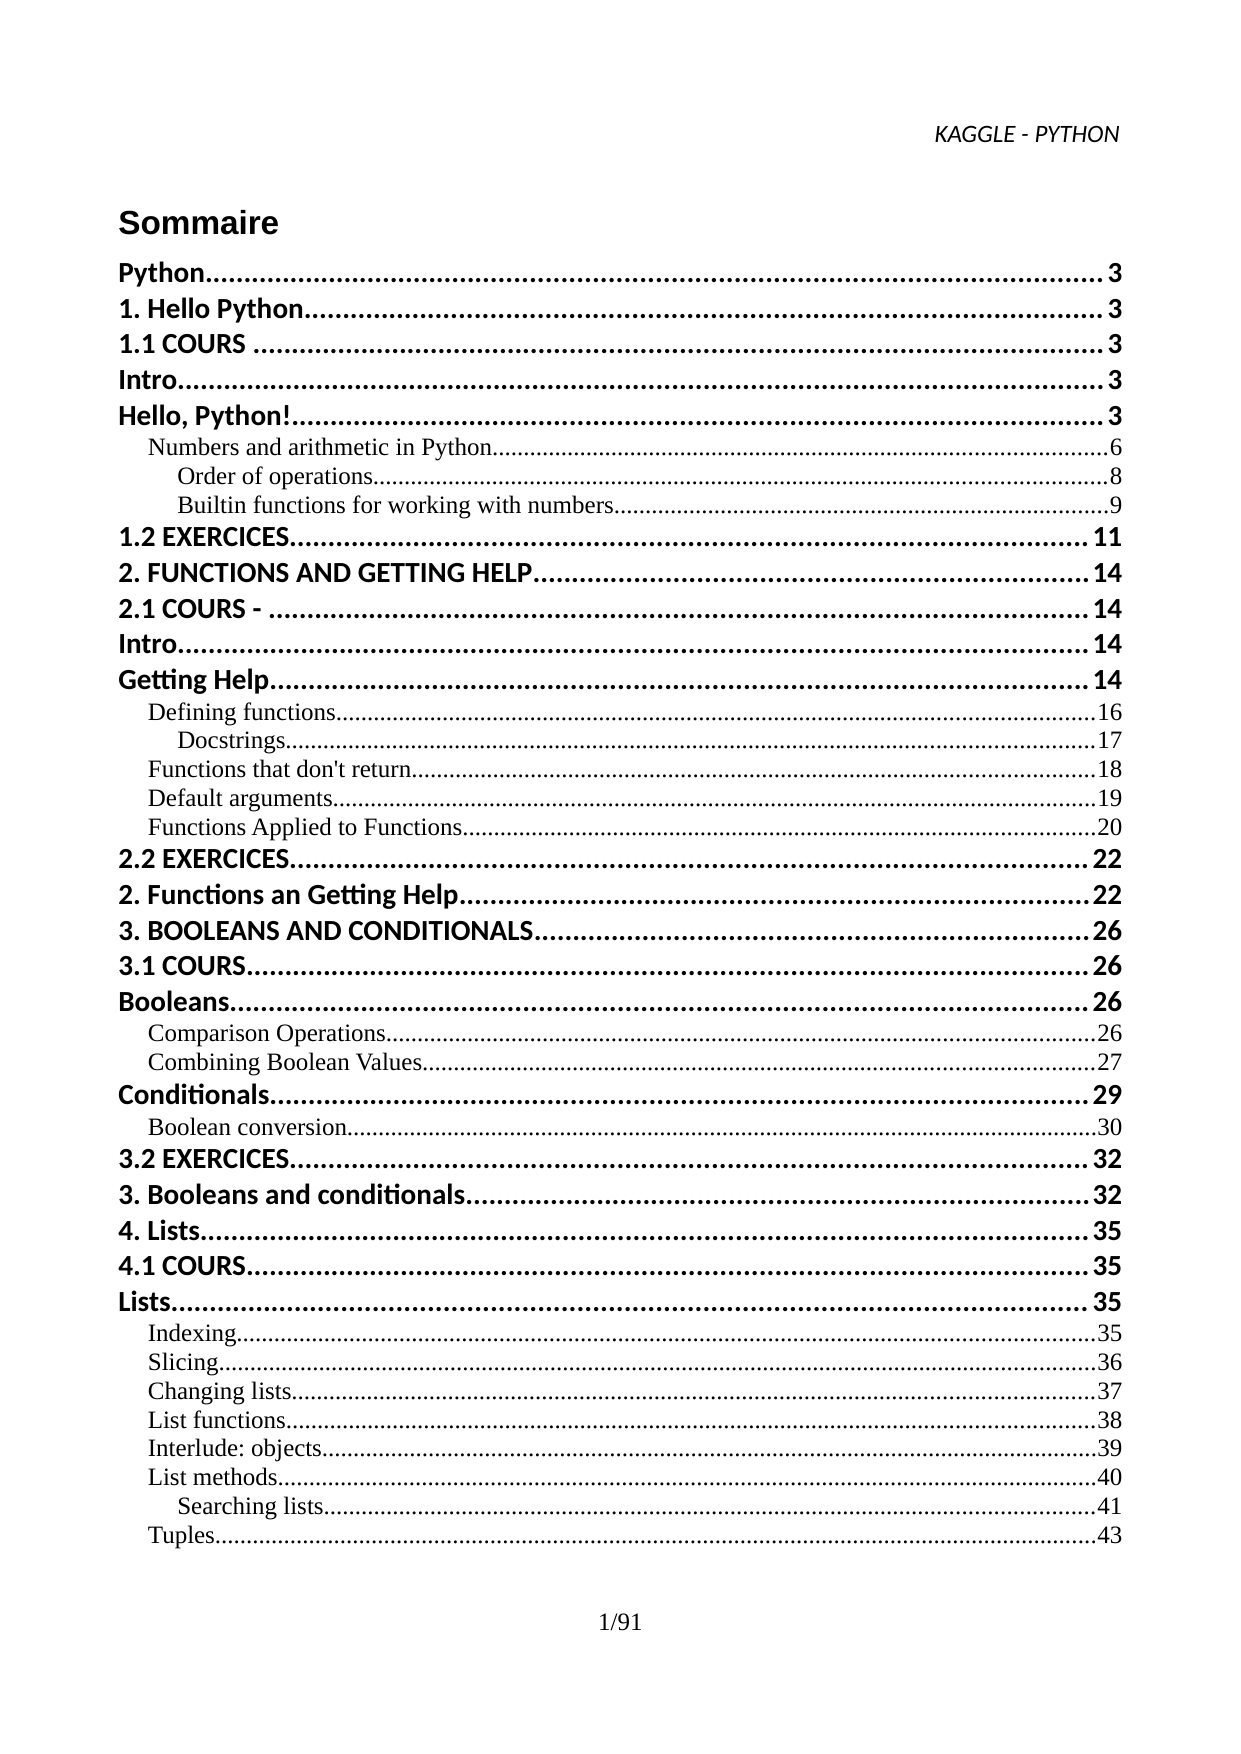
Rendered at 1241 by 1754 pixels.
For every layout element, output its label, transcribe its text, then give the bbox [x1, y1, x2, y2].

subtitle Sommaire [118, 203, 1122, 242]
text Defining functions 16 [148, 697, 1122, 725]
text Order of operations 8 [177, 461, 1122, 490]
text 1.2 EXERCICES 11 [118, 518, 1122, 554]
text Slicing 36 [148, 1347, 1122, 1376]
text 2. FUNCTIONS AND GETTING HELP 14 [118, 554, 1122, 590]
text Default arguments 19 [148, 783, 1122, 812]
text Conditionals 29 [118, 1076, 1122, 1112]
text 2.2 EXERCICES 22 [118, 840, 1122, 876]
text 4. Lists 35 [118, 1212, 1122, 1247]
text Intro 3 [118, 361, 1122, 397]
text Intro 14 [118, 625, 1122, 661]
text Comparison Operations 26 [148, 1018, 1122, 1047]
text 2. Functions an Getting Help 22 [118, 876, 1122, 912]
text List methods 40 [148, 1462, 1122, 1491]
text Tuples 43 [148, 1520, 1122, 1548]
text Indexing 35 [148, 1318, 1122, 1347]
text 4.1 COURS 35 [118, 1247, 1122, 1283]
text 1.1 COURS 3 [118, 325, 1122, 361]
text Builtin functions for working with numbers 9 [177, 490, 1122, 518]
text 1. Hello Python 3 [118, 290, 1122, 325]
text 3.1 COURS 26 [118, 947, 1122, 983]
text Numbers and arithmetic in Python 6 [148, 432, 1122, 461]
text Functions Applied to Functions 20 [148, 812, 1122, 840]
text List functions 38 [148, 1405, 1122, 1433]
text Hello, Python! 3 [118, 397, 1122, 432]
text Booleans 26 [118, 983, 1122, 1018]
text Combining Boolean Values 27 [148, 1047, 1122, 1076]
text Getting Help 14 [118, 661, 1122, 697]
text 3. BOOLEANS AND CONDITIONALS 26 [118, 912, 1122, 947]
text Boolean conversion 30 [148, 1112, 1122, 1140]
text Changing lists 37 [148, 1376, 1122, 1405]
text Python 3 [118, 254, 1122, 290]
text Functions that don't return 18 [148, 754, 1122, 783]
text Interlude: objects 39 [148, 1433, 1122, 1462]
text 3. Booleans and conditionals 32 [118, 1176, 1122, 1212]
text Lists 35 [118, 1283, 1122, 1318]
text 2.1 COURS - 14 [118, 590, 1122, 625]
text Docstrings 17 [177, 725, 1122, 754]
text Searching lists 41 [177, 1491, 1122, 1520]
text 3.2 EXERCICES 32 [118, 1140, 1122, 1176]
